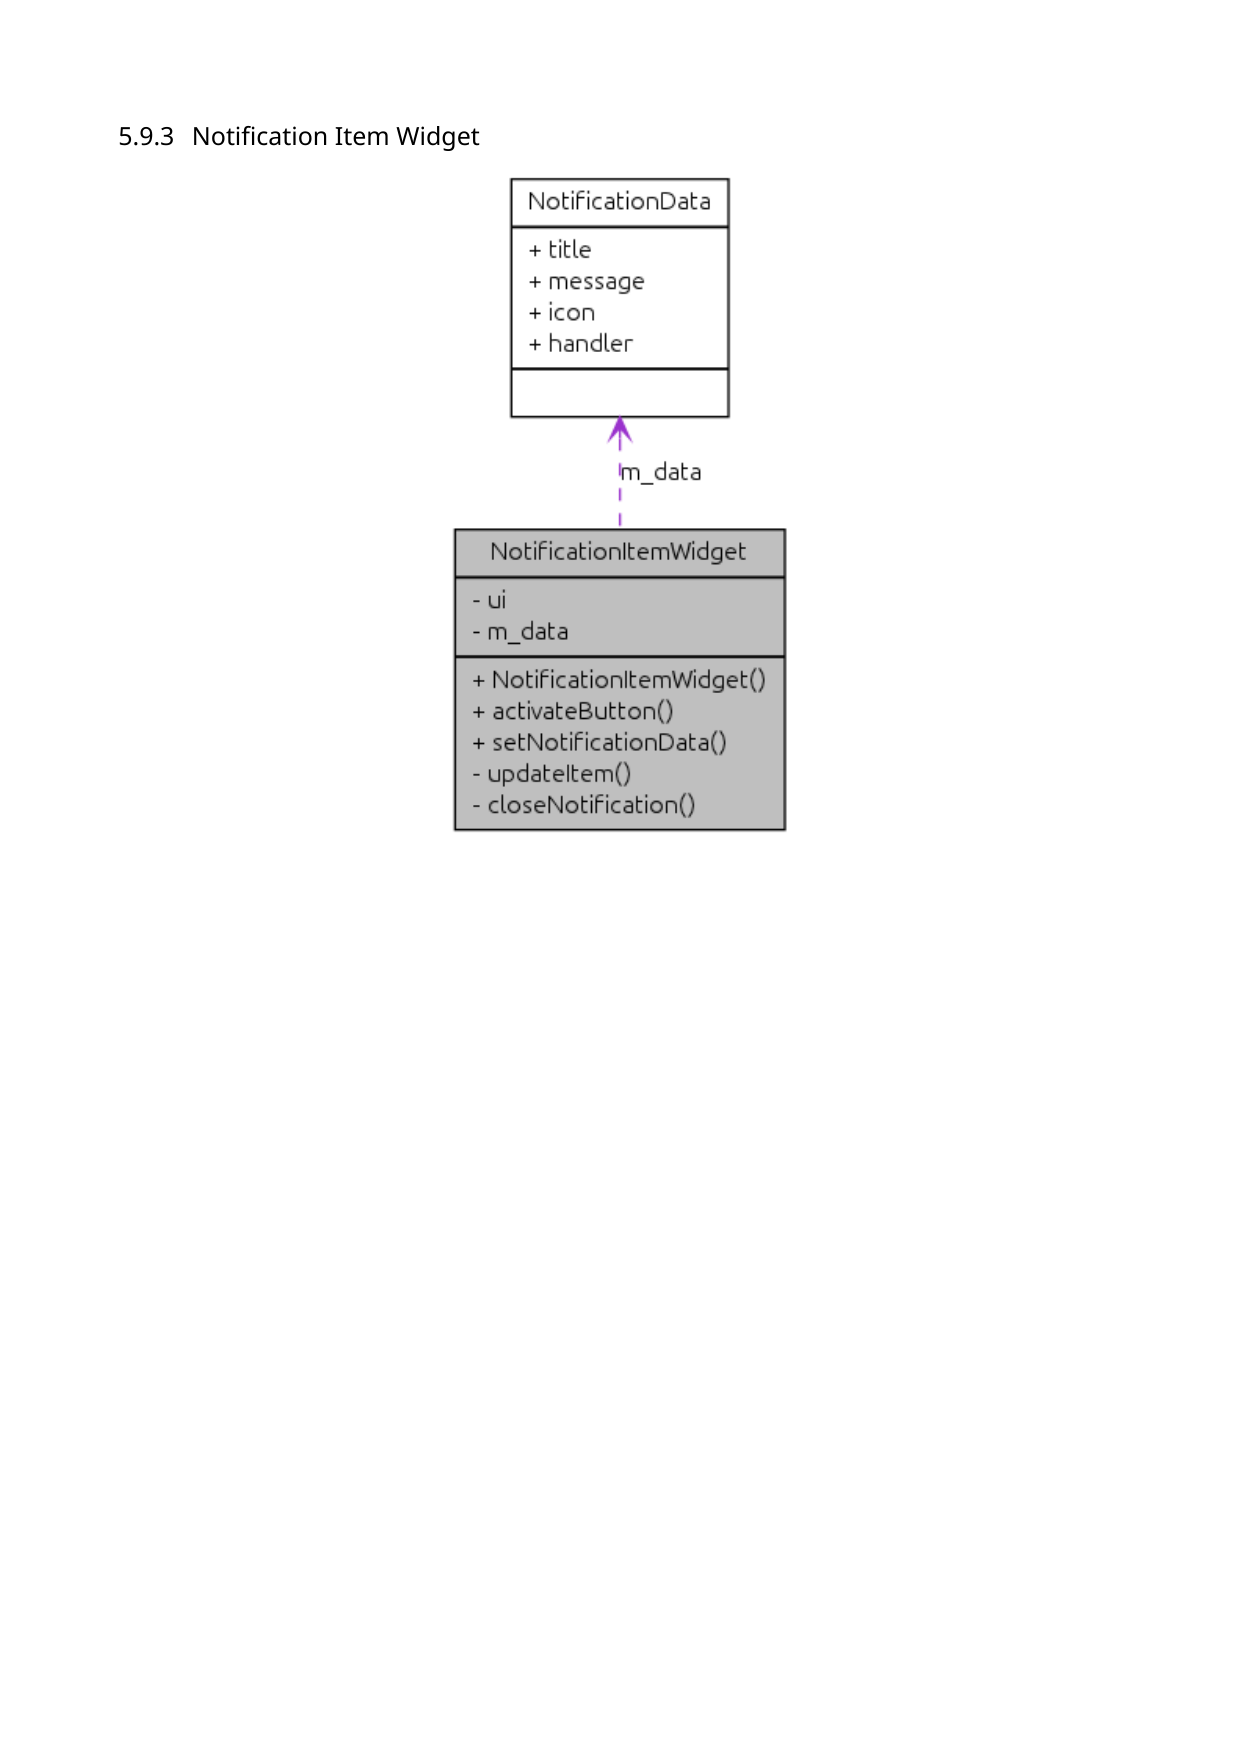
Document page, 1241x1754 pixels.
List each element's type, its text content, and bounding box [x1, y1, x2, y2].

text 5.9.3 Notification Item Widget [118, 118, 1122, 152]
picture [447, 169, 793, 840]
